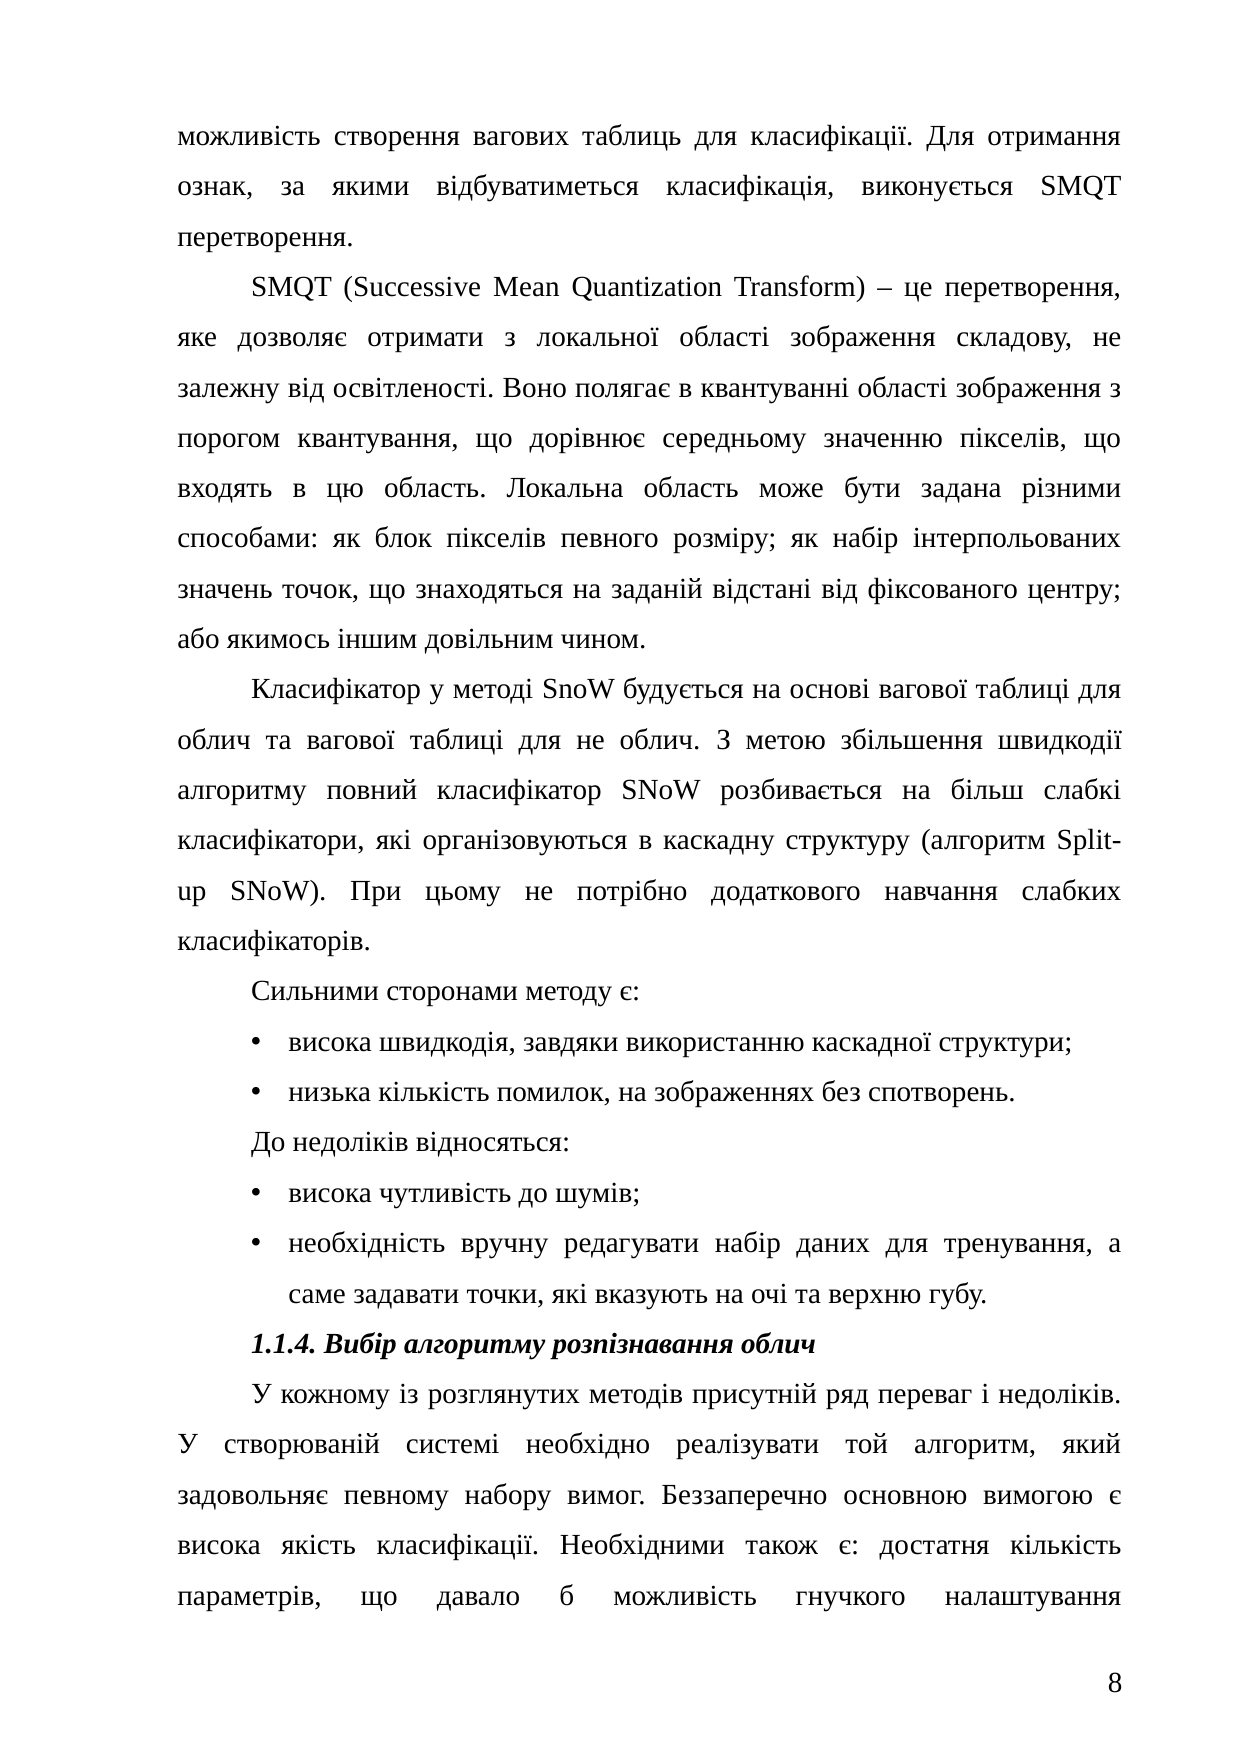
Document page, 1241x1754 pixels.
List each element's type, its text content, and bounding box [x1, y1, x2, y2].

text SMQT (Successive Mean Quantization Transform) – це перетворення, яке дозволяє отримати з локальної області зображення складову, не залежну від освітленості. Воно полягає в квантуванні області зображення з порогом квантування, що дорівнює середньому значенню пікселів, що входять в цю область. Локальна область може бути задана різними способами: як блок пікселів певного розміру; як набір інтерпольованих значень точок, що знаходяться на заданій відстані від фіксованого центру; або якимось іншим довільним чином. [177, 269, 1122, 655]
text До недоліків відносяться: [177, 1124, 1122, 1158]
text 1.1.4. Вибір алгоритму розпізнавання облич [177, 1326, 1122, 1359]
text Класифікатор у методі SnoW будується на основі вагової таблиці для облич та вагової таблиці для не облич. З метою збільшення швидкодії алгоритму повний класифікатор SNoW розбивається на більш слабкі класифікатори, які організовуються в каскадну структуру (алгоритм Split-up SNoW). При цьому не потрібно додаткового навчання слабких класифікаторів. [177, 672, 1122, 957]
text Сильними сторонами методу є: [177, 973, 1122, 1007]
list необхідність вручну редагувати набір даних для тренування, а саме задавати точки, які вказують на очі та верхню губу. [251, 1225, 1122, 1309]
list низька кількість помилок, на зображеннях без спотворень. [251, 1074, 1122, 1108]
list висока швидкодія, завдяки використанню каскадної структури; [251, 1024, 1122, 1057]
text У кожному із розглянутих методів присутній ряд переваг і недоліків. У створюваній системі необхідно реалізувати той алгоритм, який задовольняє певному набору вимог. Беззаперечно основною вимогою є висока якість класифікації. Необхідними також є: достатня кількість параметрів, що давало б можливість гнучкого налаштування [177, 1376, 1122, 1611]
text можливість створення вагових таблиць для класифікації. Для отримання ознак, за якими відбуватиметься класифікація, виконується SMQT перетворення. [177, 118, 1122, 252]
list висока чутливість до шумів; [251, 1175, 1122, 1208]
